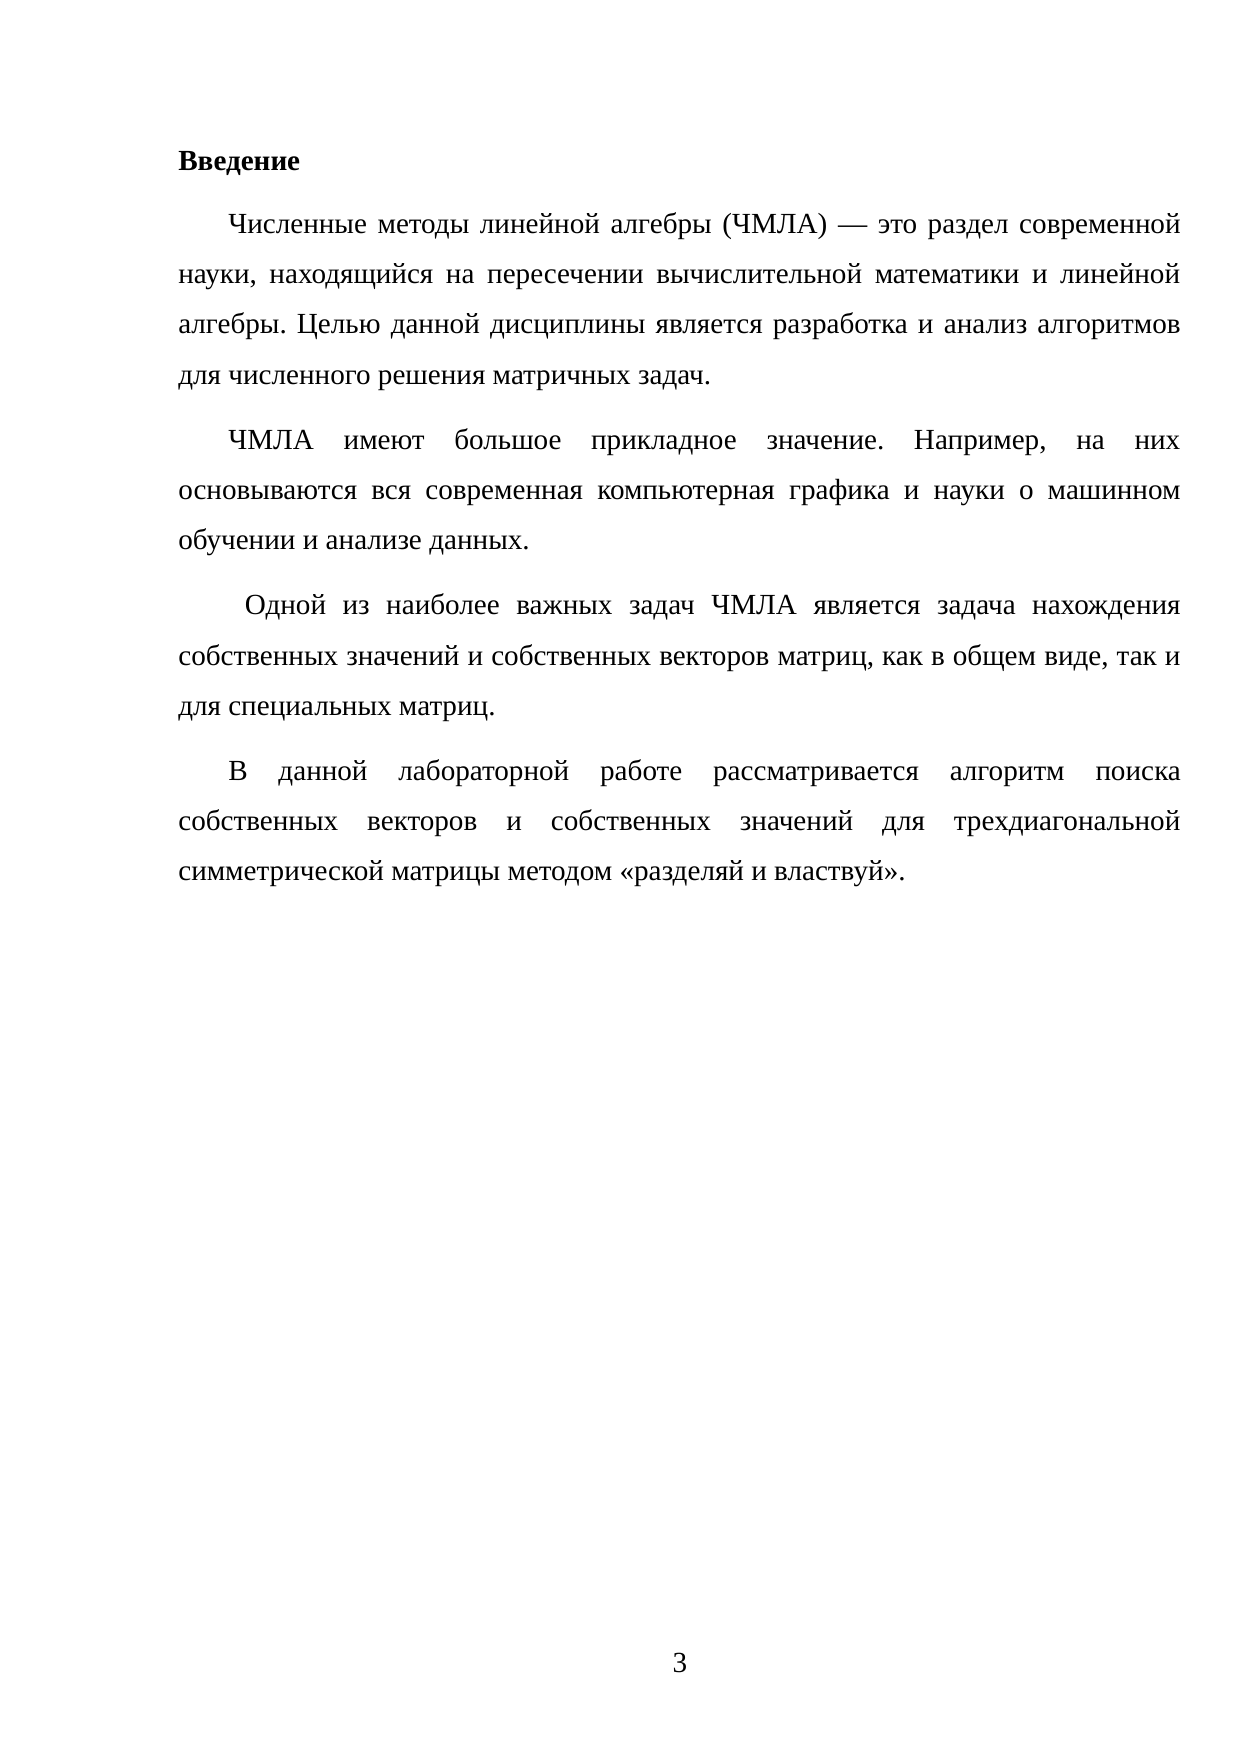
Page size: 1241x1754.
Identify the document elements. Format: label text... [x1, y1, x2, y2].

text ЧМЛА имеют большое прикладное значение. Например, на них основываются вся современная компьютерная графика и науки о машинном обучении и анализе данных. [178, 422, 1181, 556]
text Численные методы линейной алгебры (ЧМЛА) — это раздел современной науки, находящийся на пересечении вычислительной математики и линейной алгебры. Целью данной дисциплины является разработка и анализ алгоритмов для численного решения матричных задач. [178, 206, 1181, 390]
text В данной лабораторной работе рассматривается алгоритм поиска собственных векторов и собственных значений для трехдиагональной симметрической матрицы методом «разделяй и властвуй». [178, 753, 1181, 887]
text Одной из наиболее важных задач ЧМЛА является задача нахождения собственных значений и собственных векторов матриц, как в общем виде, так и для специальных матриц. [178, 587, 1181, 721]
subtitle Введение [178, 143, 1181, 177]
